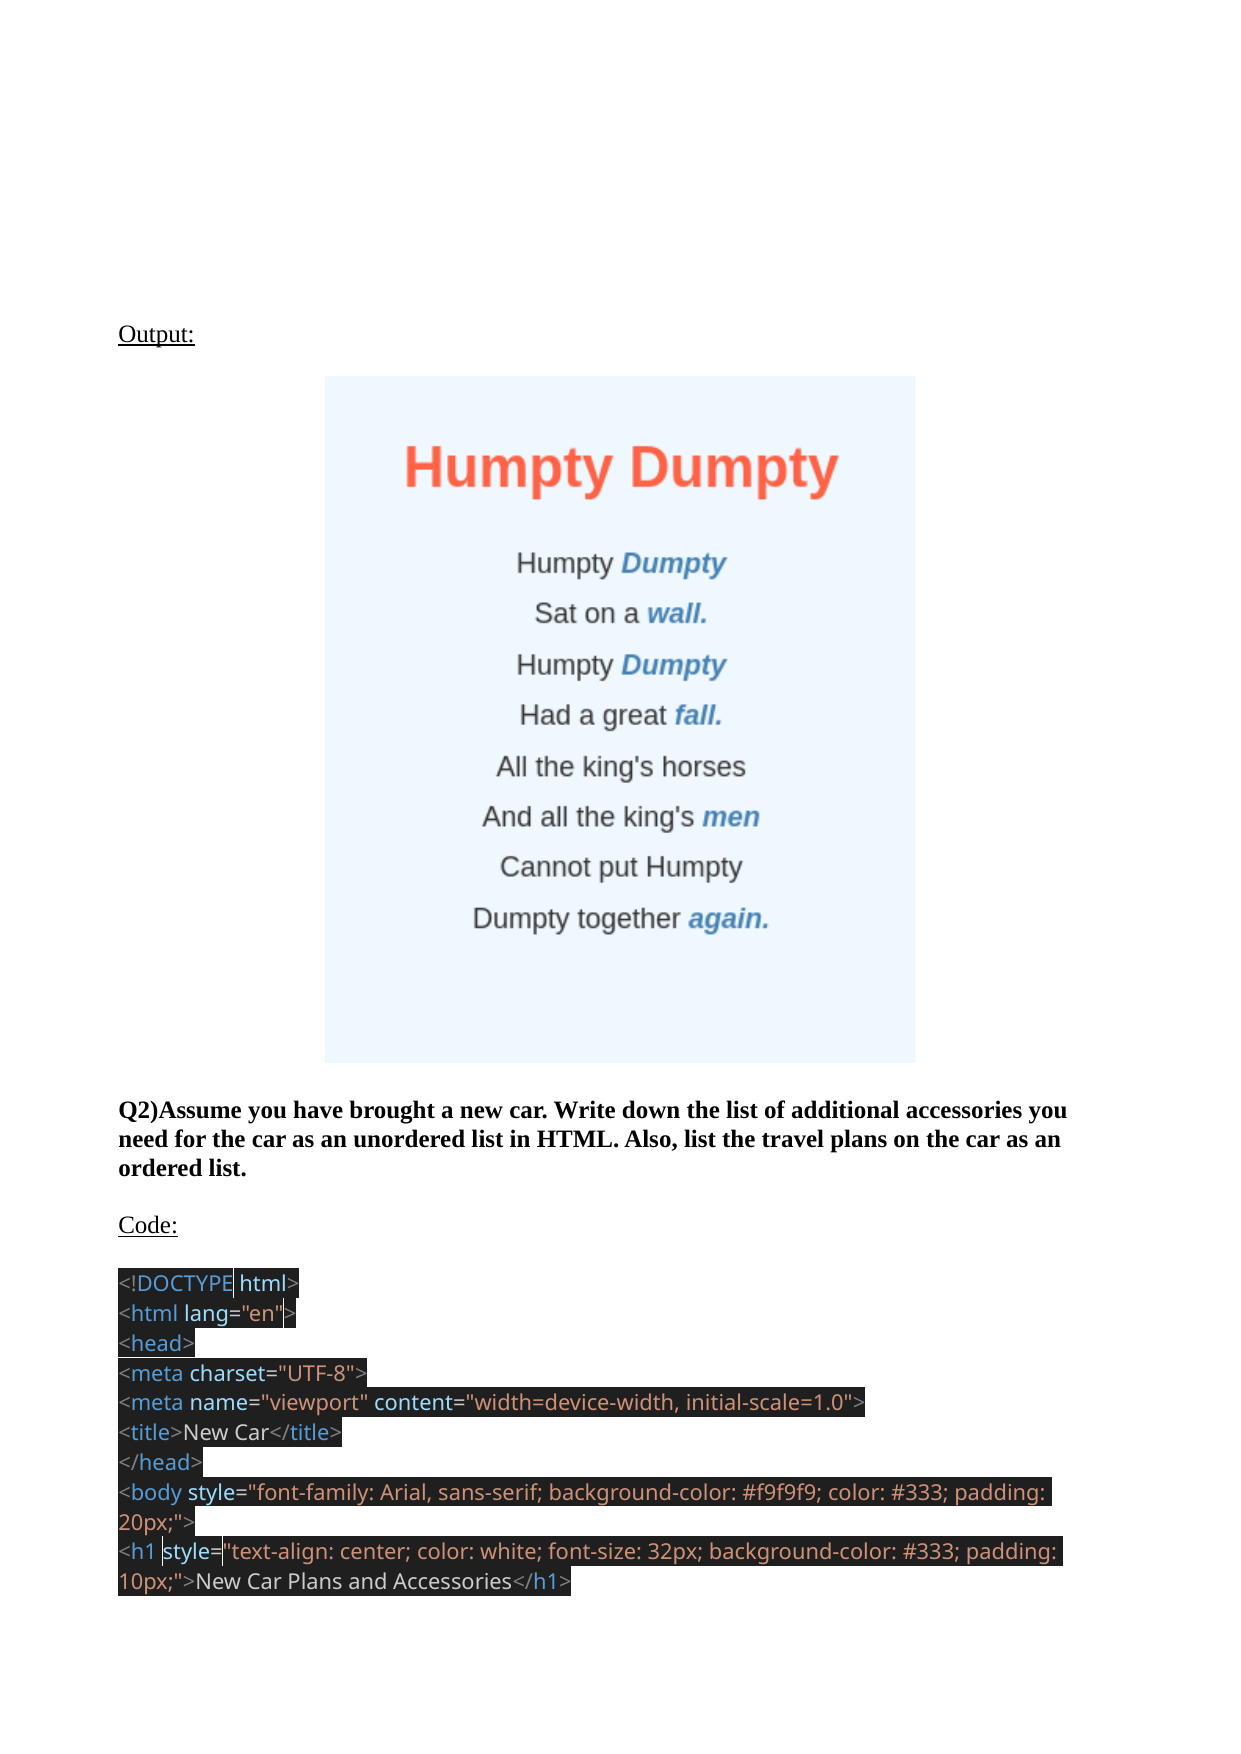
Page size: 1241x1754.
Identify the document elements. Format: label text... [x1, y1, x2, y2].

text <h1 style="text-align: center; color: white; font-size: 32px; background-color: #333; padding: 10px;">New Car Plans and Accessories</h1> [118, 1536, 1122, 1596]
text <head> [118, 1328, 1122, 1357]
text Output: [118, 319, 1122, 348]
text <meta charset="UTF-8"> [118, 1357, 1122, 1387]
text <!DOCTYPE html> [118, 1268, 1122, 1298]
text <meta name="viewport" content="width=device-width, initial-scale=1.0"> [118, 1387, 1122, 1417]
text Code: [118, 1211, 1122, 1239]
text </head> [118, 1447, 1122, 1477]
text Q2)Assume you have brought a new car. Write down the list of additional accessories you need for the car as an unordered list in HTML. Also, list the travel plans on the car as an ordered list. [118, 1096, 1122, 1182]
text <body style="font-family: Arial, sans-serif; background-color: #f9f9f9; color: #333; padding: 20px;"> [118, 1477, 1122, 1536]
text <title>New Car</title> [118, 1417, 1122, 1447]
text <html lang="en"> [118, 1298, 1122, 1328]
picture [324, 376, 916, 1063]
